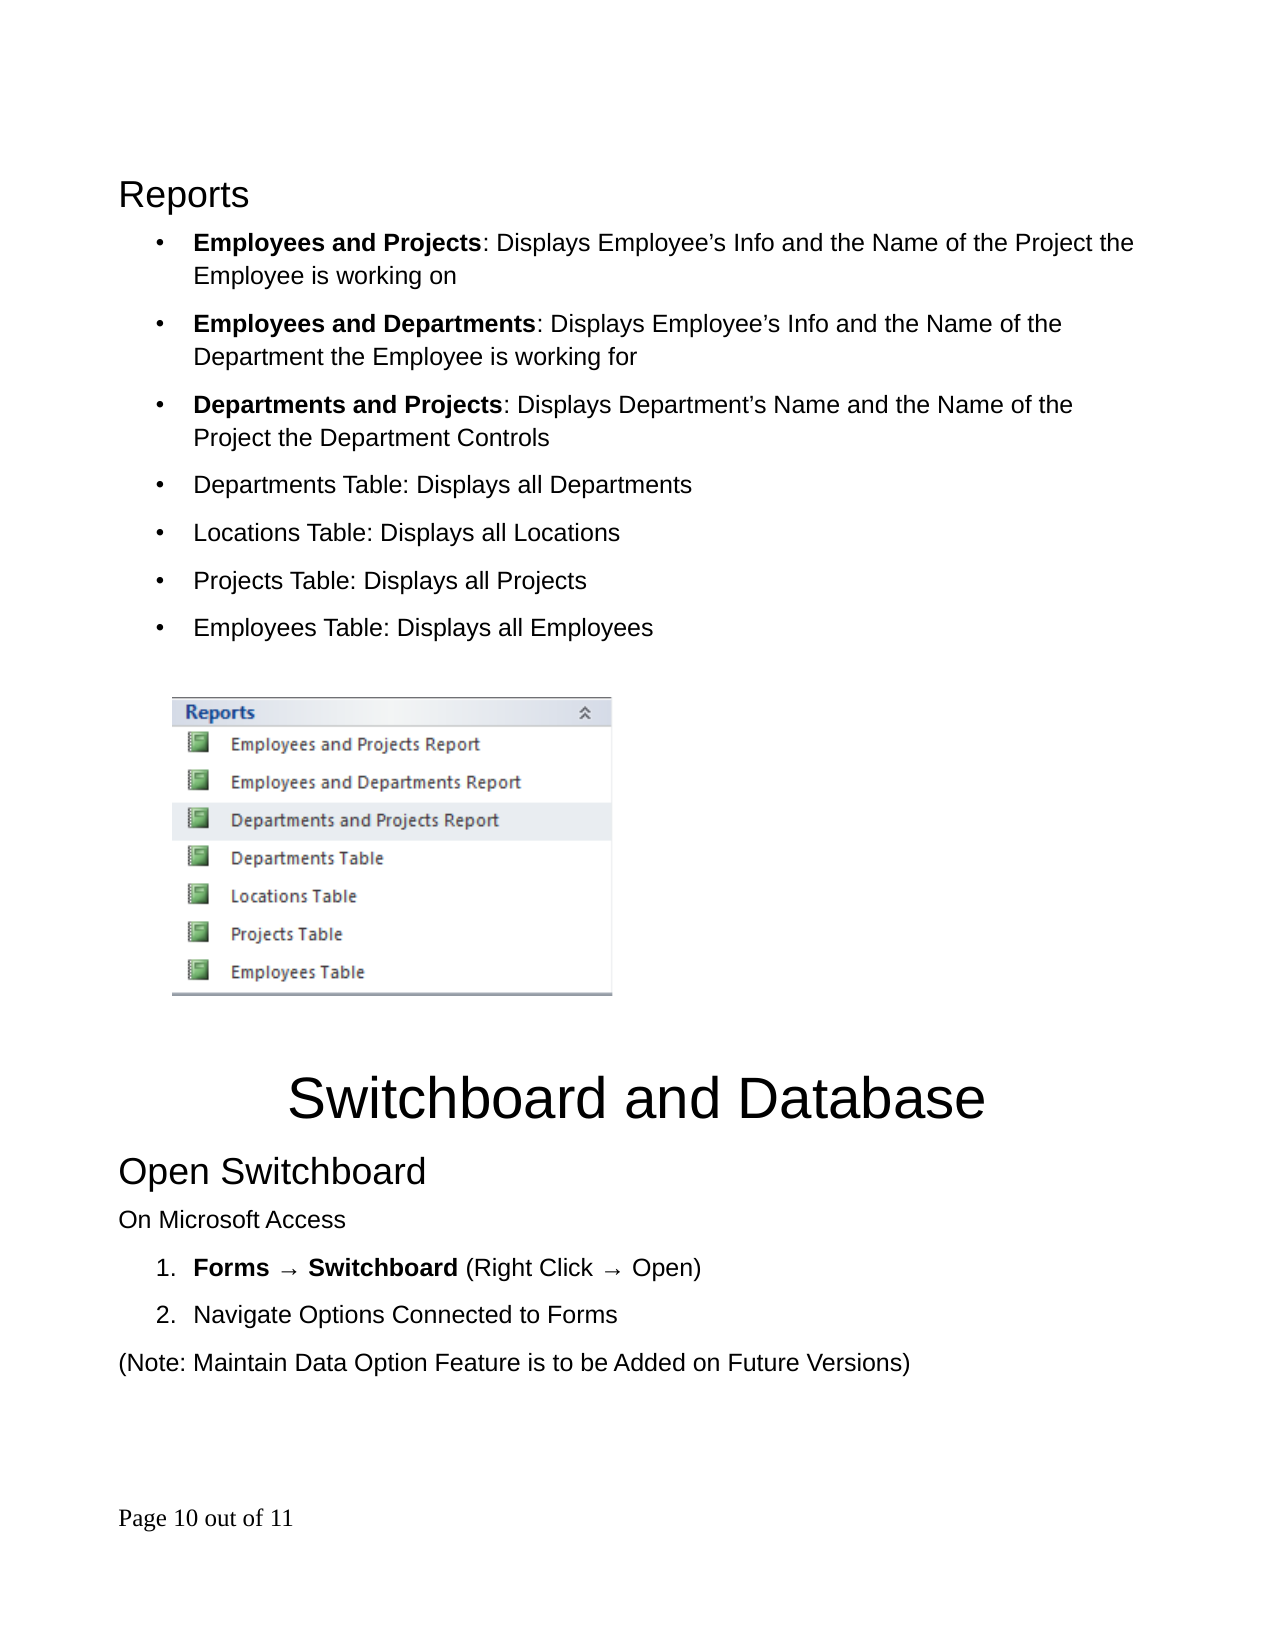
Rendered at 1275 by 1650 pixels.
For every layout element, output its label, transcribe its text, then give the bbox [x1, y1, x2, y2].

list Navigate Options Connected to Forms [156, 1300, 1157, 1329]
text On Microsoft Access [118, 1205, 1157, 1234]
list Forms → Switchboard (Right Click → Open) [156, 1252, 1157, 1281]
list Locations Table: Displays all Locations [156, 518, 1157, 547]
text (Note: Maintain Data Option Feature is to be Added on Future Versions) [118, 1348, 1157, 1376]
list Departments Table: Displays all Departments [156, 470, 1157, 499]
subtitle Open Switchboard [118, 1149, 1157, 1192]
picture [172, 697, 613, 996]
list Projects Table: Displays all Projects [156, 566, 1157, 594]
list Employees Table: Displays all Employees [156, 613, 1157, 642]
list Employees and Projects: Displays Employee’s Info and the Name of the Project the Employee is working on [156, 228, 1157, 290]
title Switchboard and Database [118, 1063, 1157, 1131]
subtitle Reports [118, 172, 1157, 216]
list Departments and Projects: Displays Department’s Name and the Name of the Project the Department Controls [156, 389, 1157, 451]
list Employees and Departments: Displays Employee’s Info and the Name of the Department the Employee is working for [156, 309, 1157, 371]
